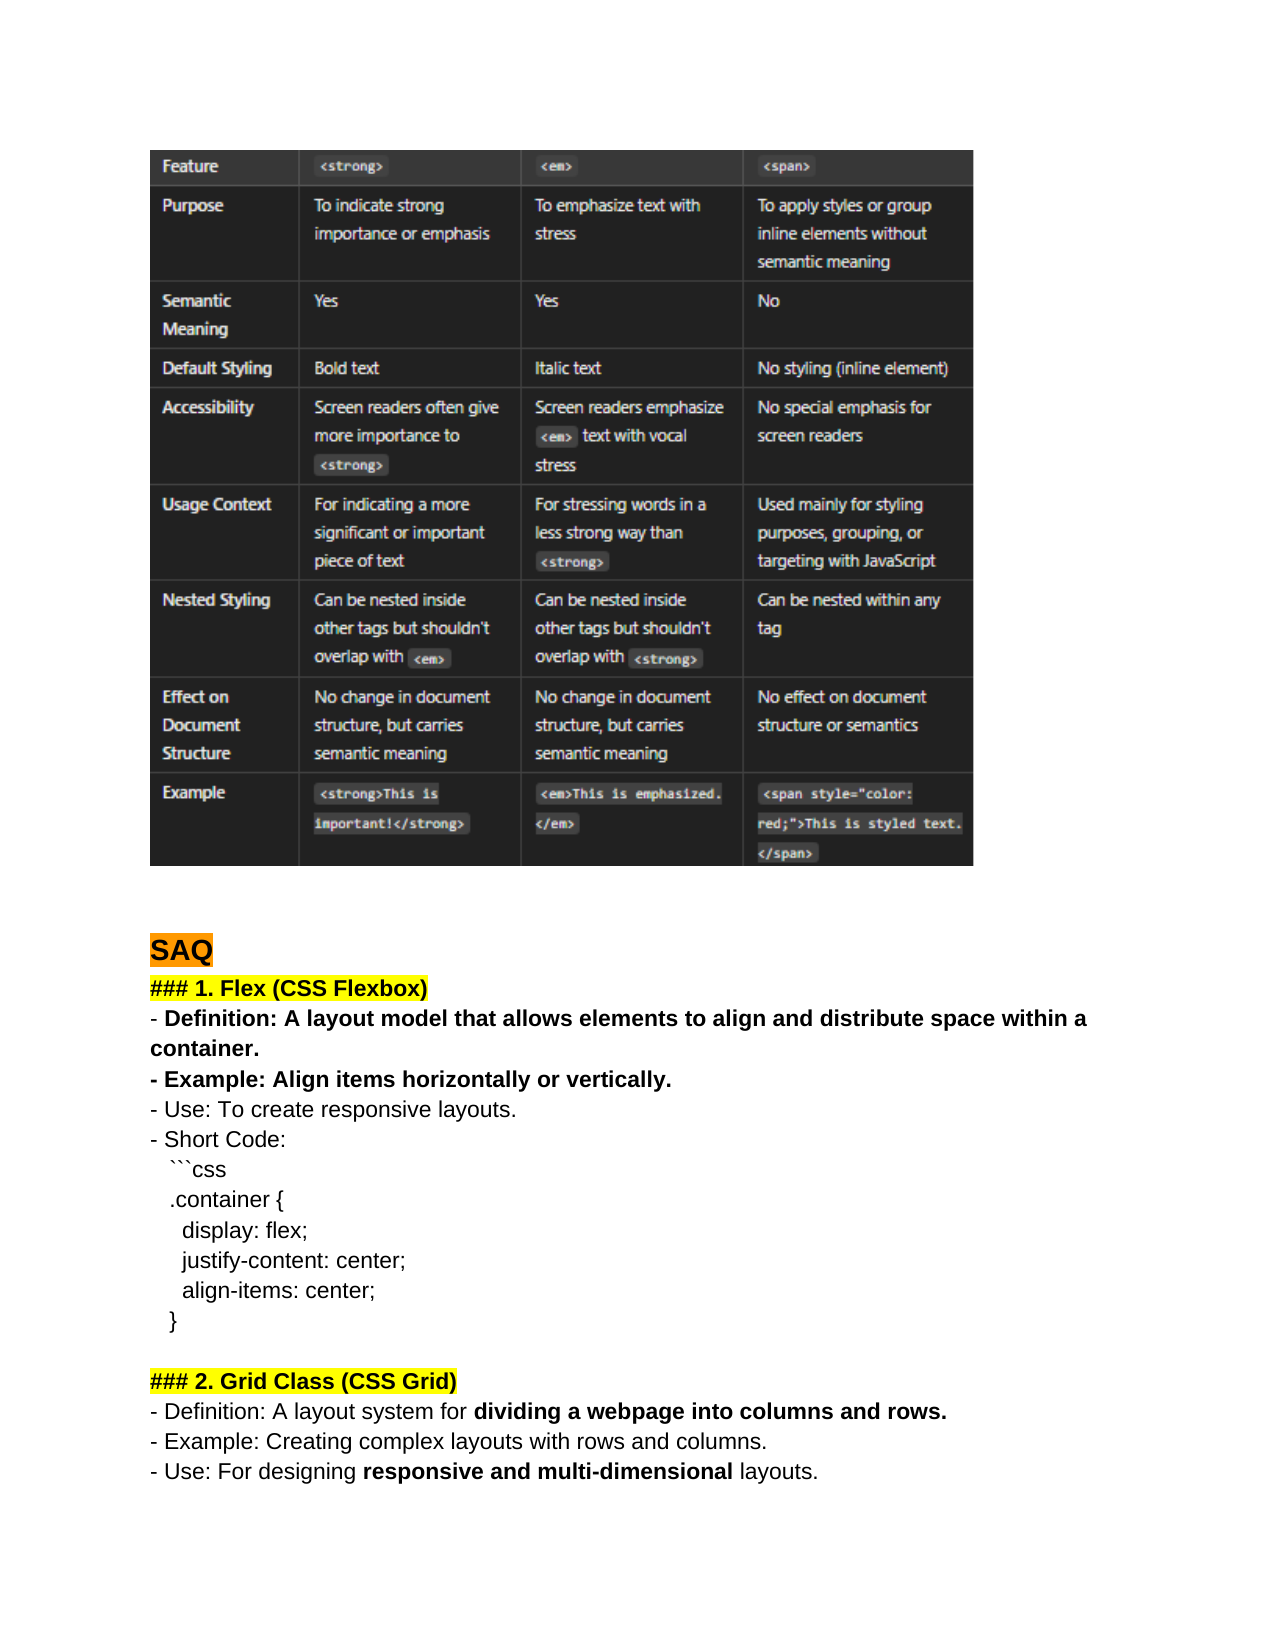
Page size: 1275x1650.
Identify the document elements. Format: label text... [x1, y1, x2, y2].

text - Use: To create responsive layouts. [150, 1096, 1125, 1122]
text ### 1. Flex (CSS Flexbox) [150, 975, 1125, 1001]
text .container { [150, 1186, 1125, 1213]
text - Example: Align items horizontally or vertically. [150, 1066, 1125, 1092]
text ### 2. Grid Class (CSS Grid) [150, 1368, 1125, 1394]
text align-items: center; [150, 1277, 1125, 1303]
text ```css [150, 1156, 1125, 1182]
picture [150, 150, 974, 866]
text - Definition: A layout model that allows elements to align and distribute space within a container. [150, 1005, 1125, 1062]
text - Definition: A layout system for dividing a webpage into columns and rows. [150, 1398, 1125, 1424]
text - Short Code: [150, 1126, 1125, 1152]
text } [150, 1307, 1125, 1333]
text display: flex; [150, 1217, 1125, 1243]
text - Example: Creating complex layouts with rows and columns. [150, 1428, 1125, 1454]
subtitle SAQ [150, 933, 1125, 967]
text justify-content: center; [150, 1247, 1125, 1273]
text - Use: For designing responsive and multi-dimensional layouts. [150, 1458, 1125, 1484]
